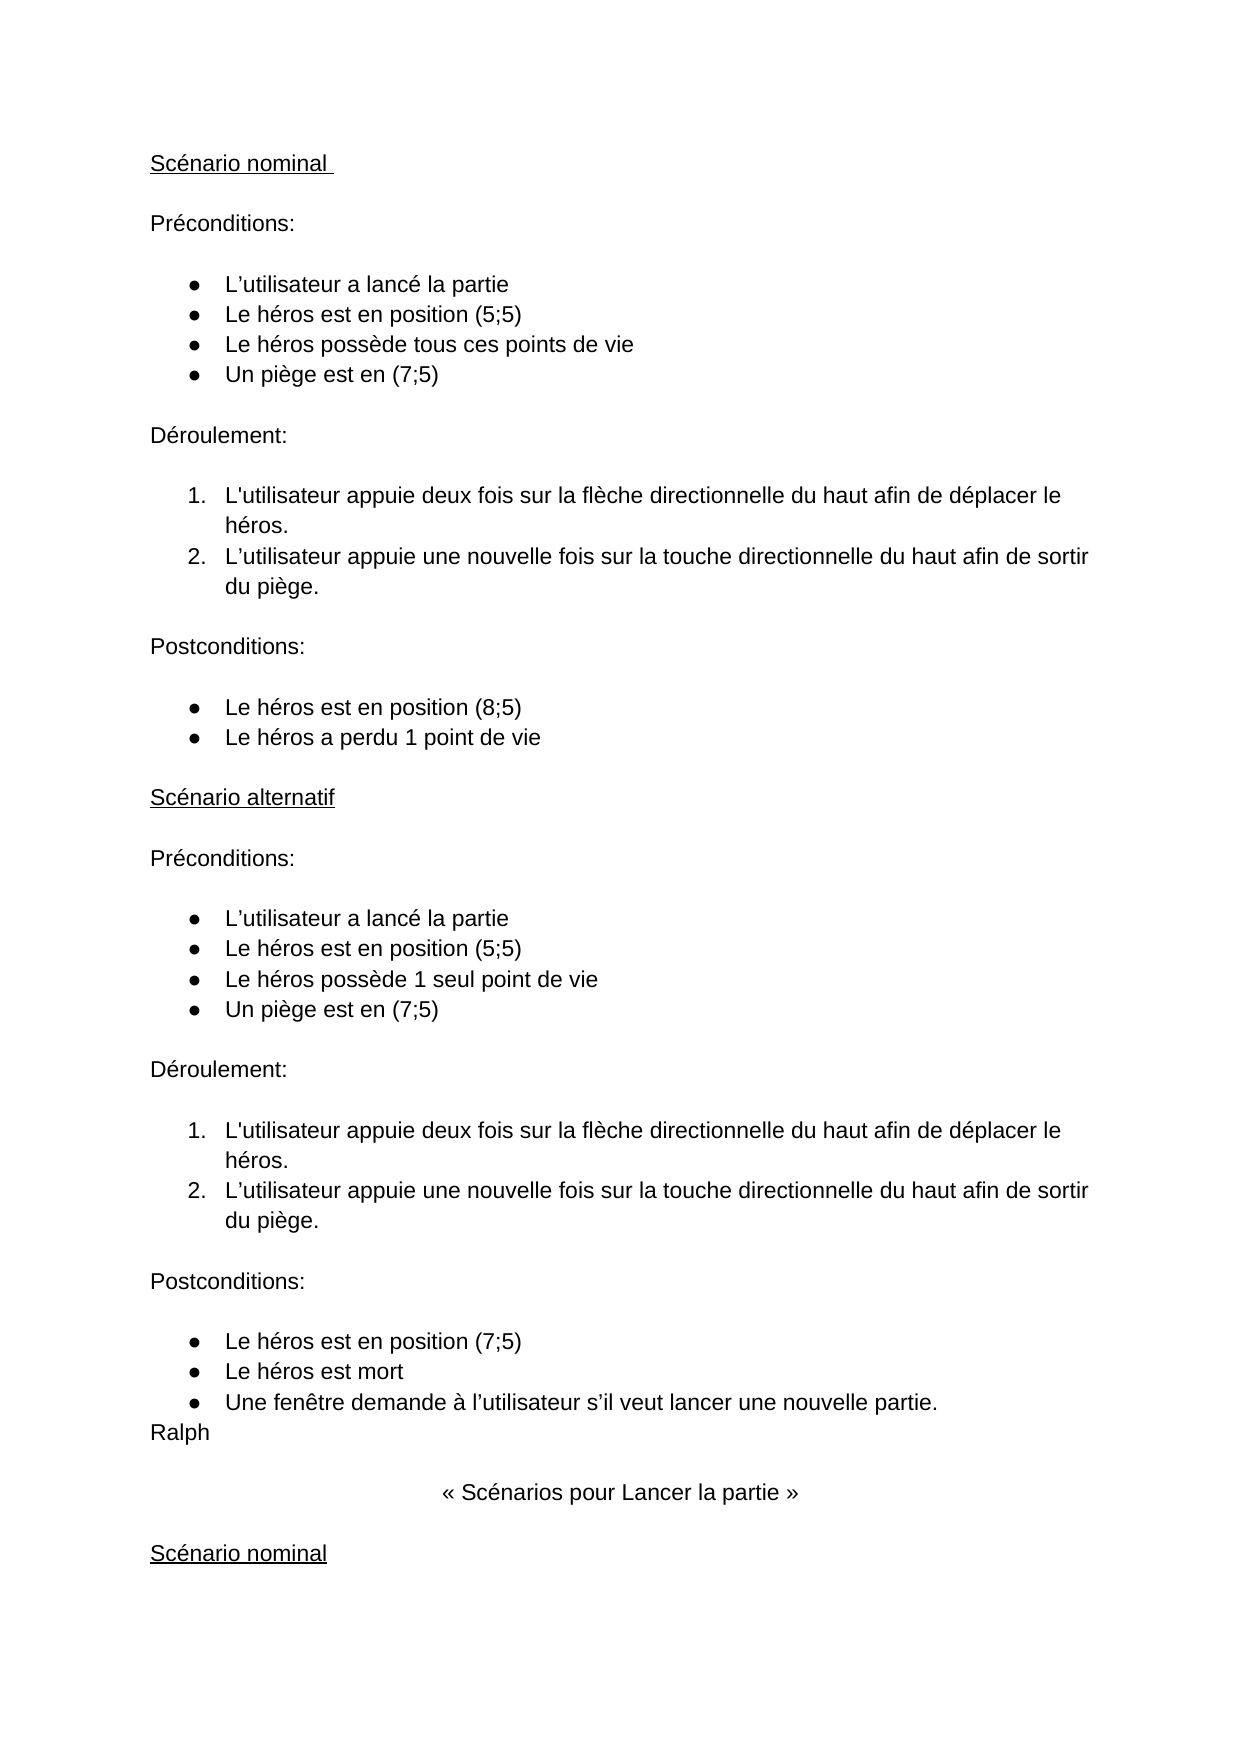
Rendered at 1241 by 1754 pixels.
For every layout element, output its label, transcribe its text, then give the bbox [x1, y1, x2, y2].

text Scénario alternatif [150, 784, 1090, 811]
text Préconditions: [150, 845, 1090, 871]
text « Scénarios pour Lancer la partie » [150, 1479, 1090, 1506]
list Le héros est mort [187, 1358, 1090, 1385]
text Scénario nominal [150, 1539, 1090, 1566]
text Déroulement: [150, 1056, 1090, 1083]
list Un piège est en (7;5) [187, 361, 1090, 388]
list L'utilisateur appuie deux fois sur la flèche directionnelle du haut afin de déplacer le héros. [187, 1117, 1090, 1173]
list Une fenêtre demande à l’utilisateur s’il veut lancer une nouvelle partie. [187, 1388, 1090, 1415]
list Le héros est en position (7;5) [187, 1328, 1090, 1354]
list L’utilisateur a lancé la partie [187, 905, 1090, 932]
text Postconditions: [150, 633, 1090, 660]
list Un piège est en (7;5) [187, 996, 1090, 1022]
text Ralph [150, 1419, 1090, 1445]
list L’utilisateur appuie une nouvelle fois sur la touche directionnelle du haut afin de sortir du piège. [187, 543, 1090, 599]
list Le héros est en position (8;5) [187, 694, 1090, 720]
text Postconditions: [150, 1268, 1090, 1294]
list Le héros est en position (5;5) [187, 935, 1090, 962]
text Scénario nominal [150, 150, 1090, 176]
text Préconditions: [150, 210, 1090, 237]
list Le héros a perdu 1 point de vie [187, 724, 1090, 750]
list Le héros possède tous ces points de vie [187, 331, 1090, 358]
list Le héros possède 1 seul point de vie [187, 966, 1090, 992]
list L’utilisateur appuie une nouvelle fois sur la touche directionnelle du haut afin de sortir du piège. [187, 1177, 1090, 1234]
list Le héros est en position (5;5) [187, 301, 1090, 327]
list L'utilisateur appuie deux fois sur la flèche directionnelle du haut afin de déplacer le héros. [187, 482, 1090, 539]
list L’utilisateur a lancé la partie [187, 271, 1090, 297]
text Déroulement: [150, 422, 1090, 448]
